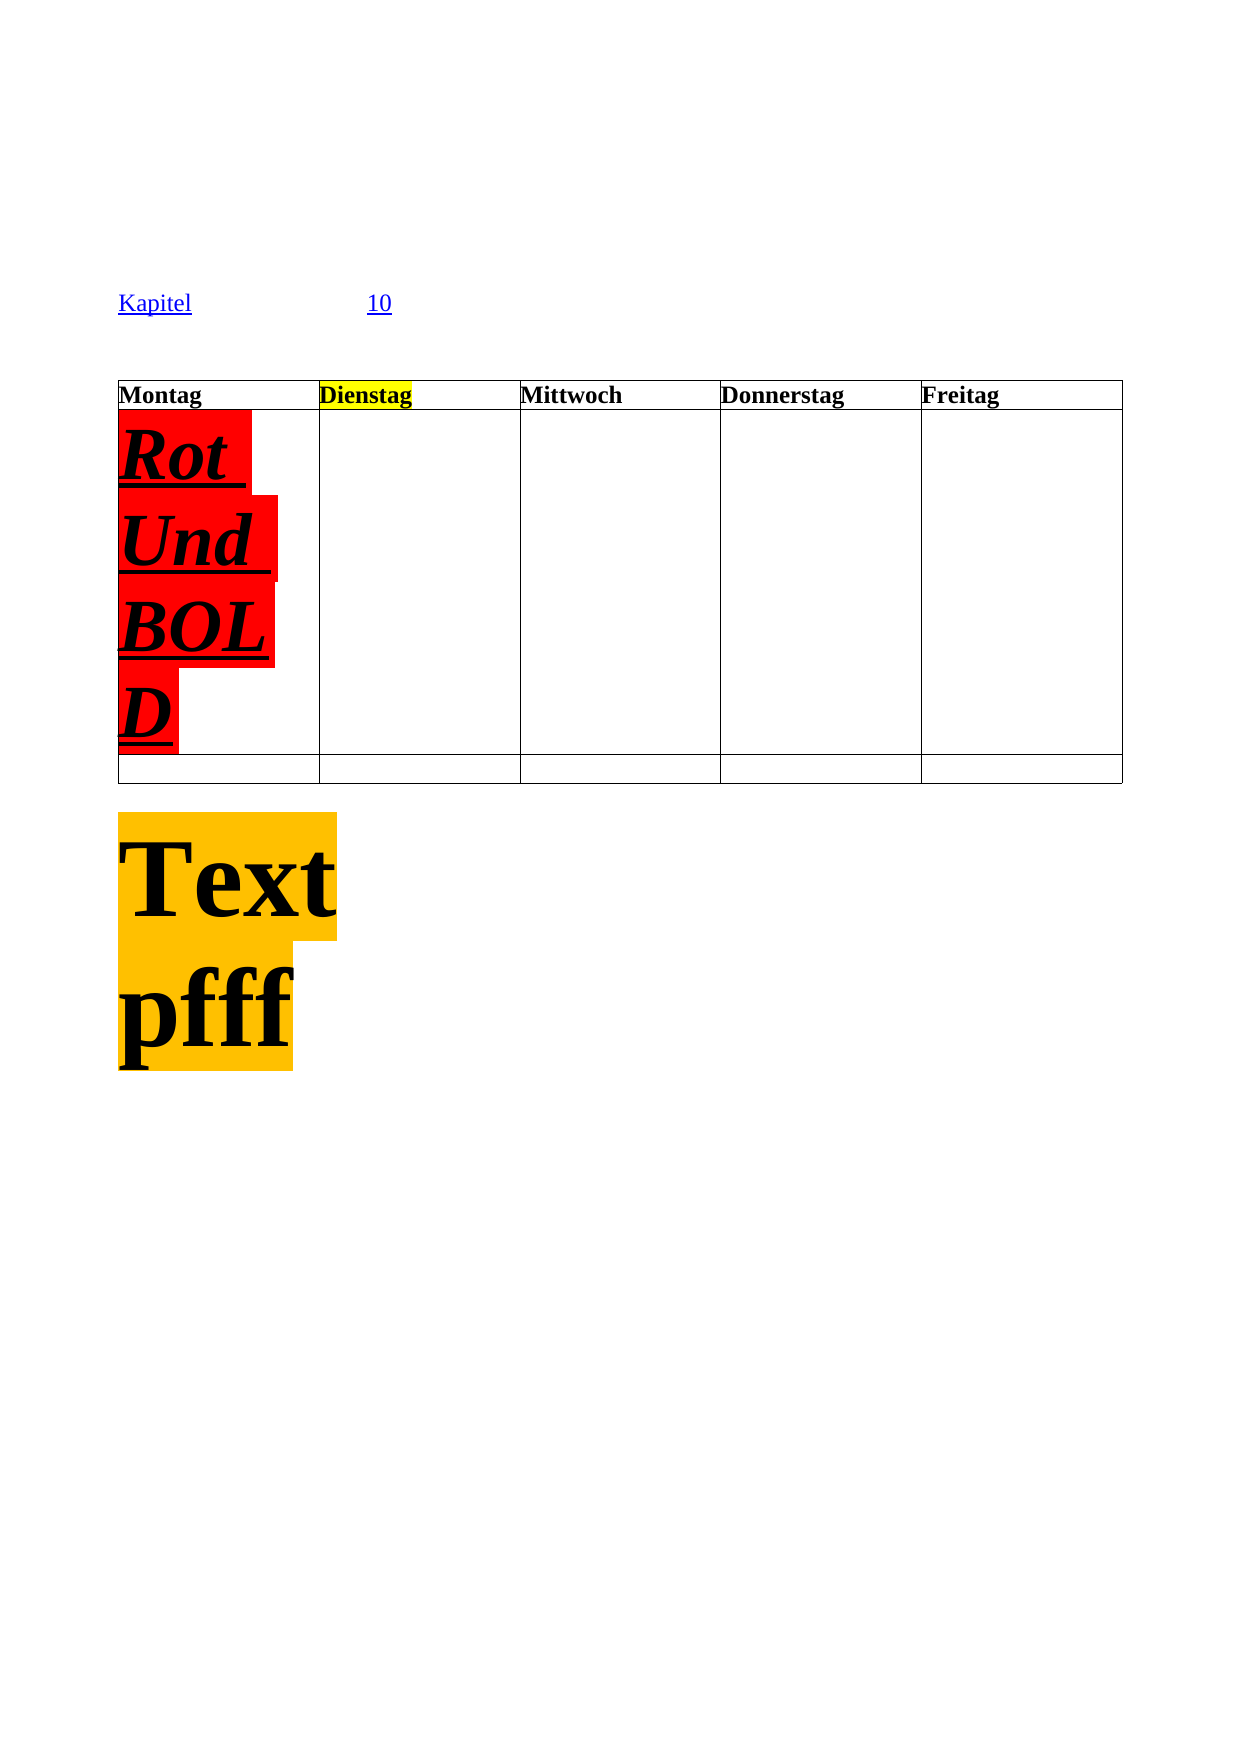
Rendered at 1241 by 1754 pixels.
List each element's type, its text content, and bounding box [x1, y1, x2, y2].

table_cell [320, 755, 520, 783]
table_header Mittwoch [521, 381, 720, 409]
table_header Montag [119, 381, 319, 409]
table_cell [119, 755, 319, 783]
table_header Dienstag [320, 381, 520, 409]
text Text [118, 812, 1122, 941]
text Kapitel 10 [118, 288, 1122, 317]
table_cell [521, 410, 720, 754]
table_header Donnerstag [721, 381, 921, 409]
table_cell [922, 755, 1122, 783]
table_cell [320, 410, 520, 754]
table_cell [922, 410, 1122, 754]
table_cell [721, 410, 921, 754]
table_cell Rot Und BOLD [119, 410, 319, 754]
table_header Freitag [922, 381, 1122, 409]
table_cell [721, 755, 921, 783]
table_cell [521, 755, 720, 783]
text pfff [118, 941, 1122, 1071]
